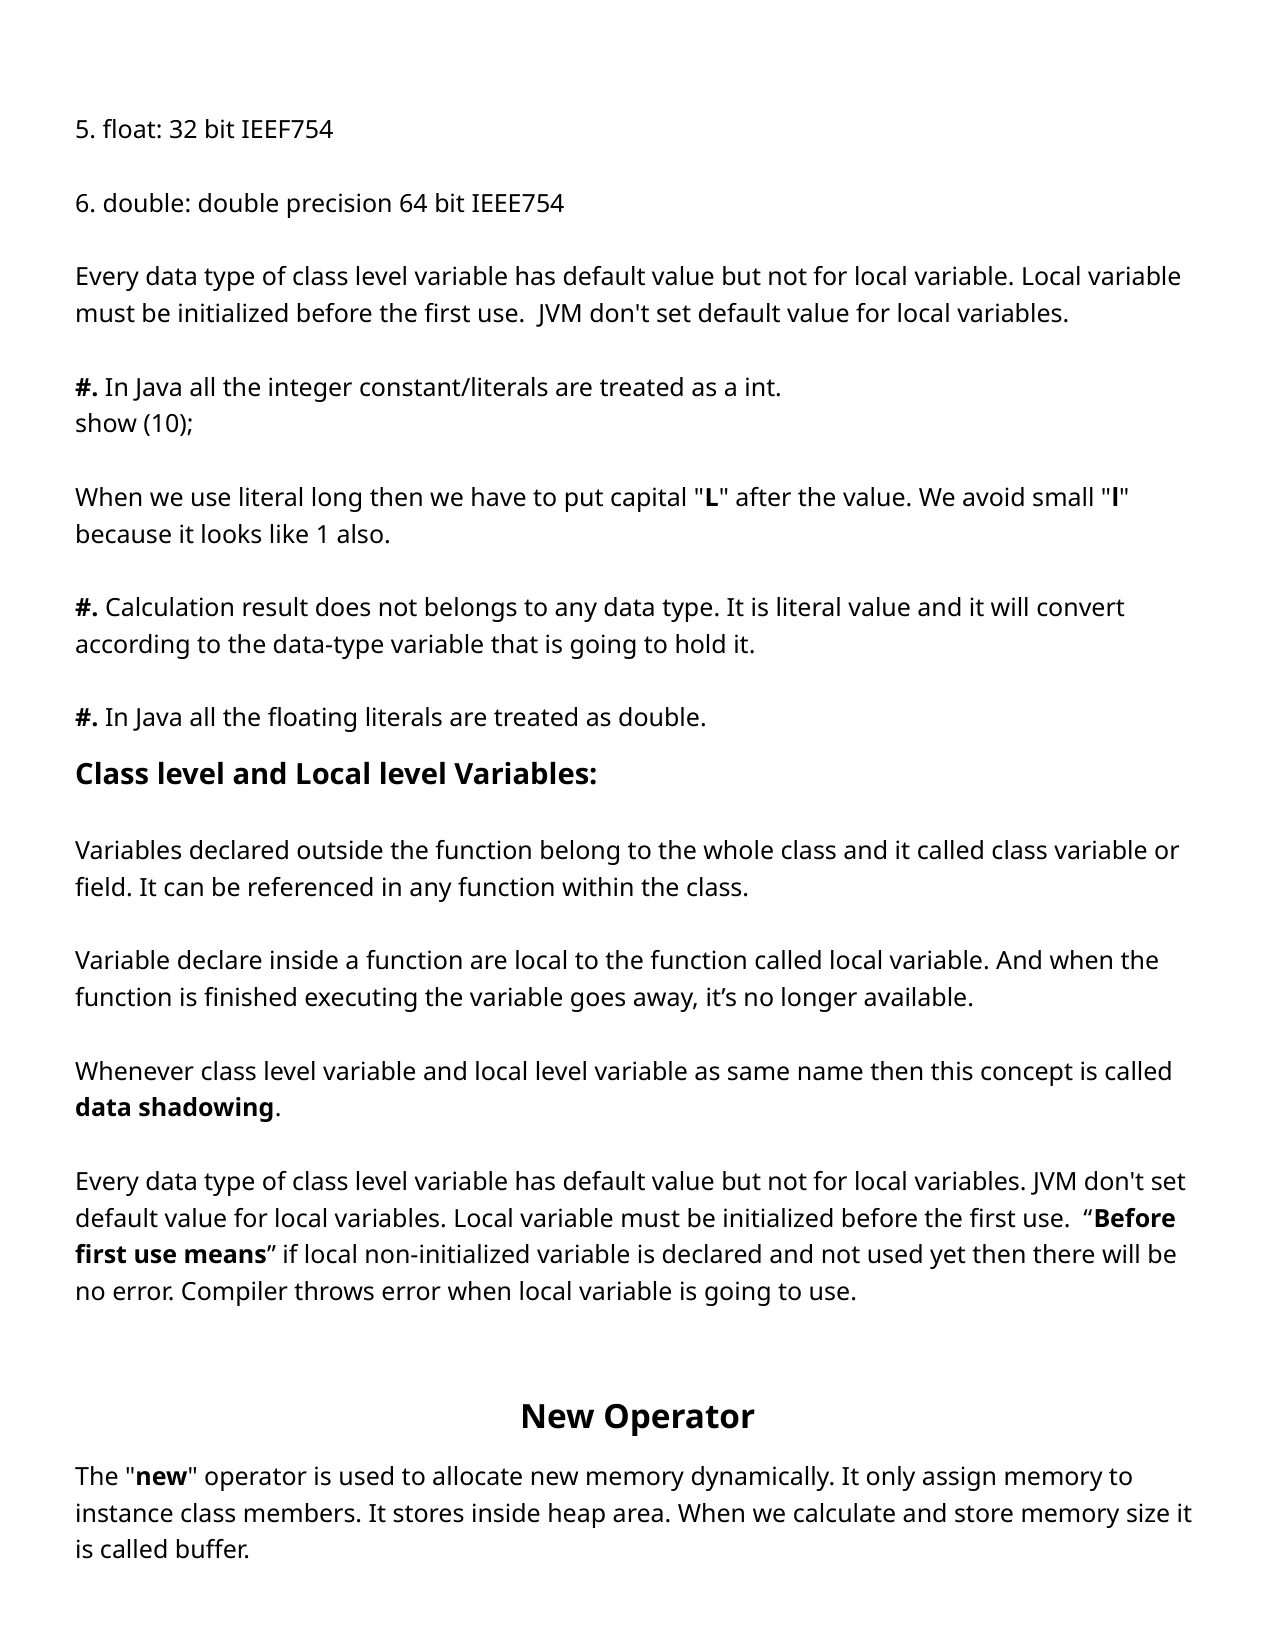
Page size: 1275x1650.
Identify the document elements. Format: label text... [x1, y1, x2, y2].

text The "new" operator is used to allocate new memory dynamically. It only assign memory to instance class members. It stores inside heap area. When we calculate and store memory size it is called buffer. [75, 1459, 1200, 1566]
text 5. float: 32 bit IEEF754 6. double: double precision 64 bit IEEE754 Every data type of class level variable has default value but not for local variable. Local variable must be initialized before the first use. JVM don't set default value for local variables. #. In Java all the integer constant/literals are treated as a int. show (10); When we use literal long then we have to put capital "L" after the value. We avoid small "l" because it looks like 1 also. #. Calculation result does not belongs to any data type. It is literal value and it will convert according to the data-type variable that is going to hold it. #. In Java all the floating literals are treated as double. [75, 75, 1200, 734]
text New Operator [75, 1393, 1200, 1438]
text Class level and Local level Variables: Variables declared outside the function belong to the whole class and it called class variable or field. It can be referenced in any function within the class. Variable declare inside a function are local to the function called local variable. And when the function is finished executing the variable goes away, it’s no longer available. Whenever class level variable and local level variable as same name then this concept is called data shadowing. Every data type of class level variable has default value but not for local variables. JVM don't set default value for local variables. Local variable must be initialized before the first use. “Before first use means” if local non-initialized variable is declared and not used yet then there will be no error. Compiler throws error when local variable is going to use. [75, 753, 1200, 1308]
